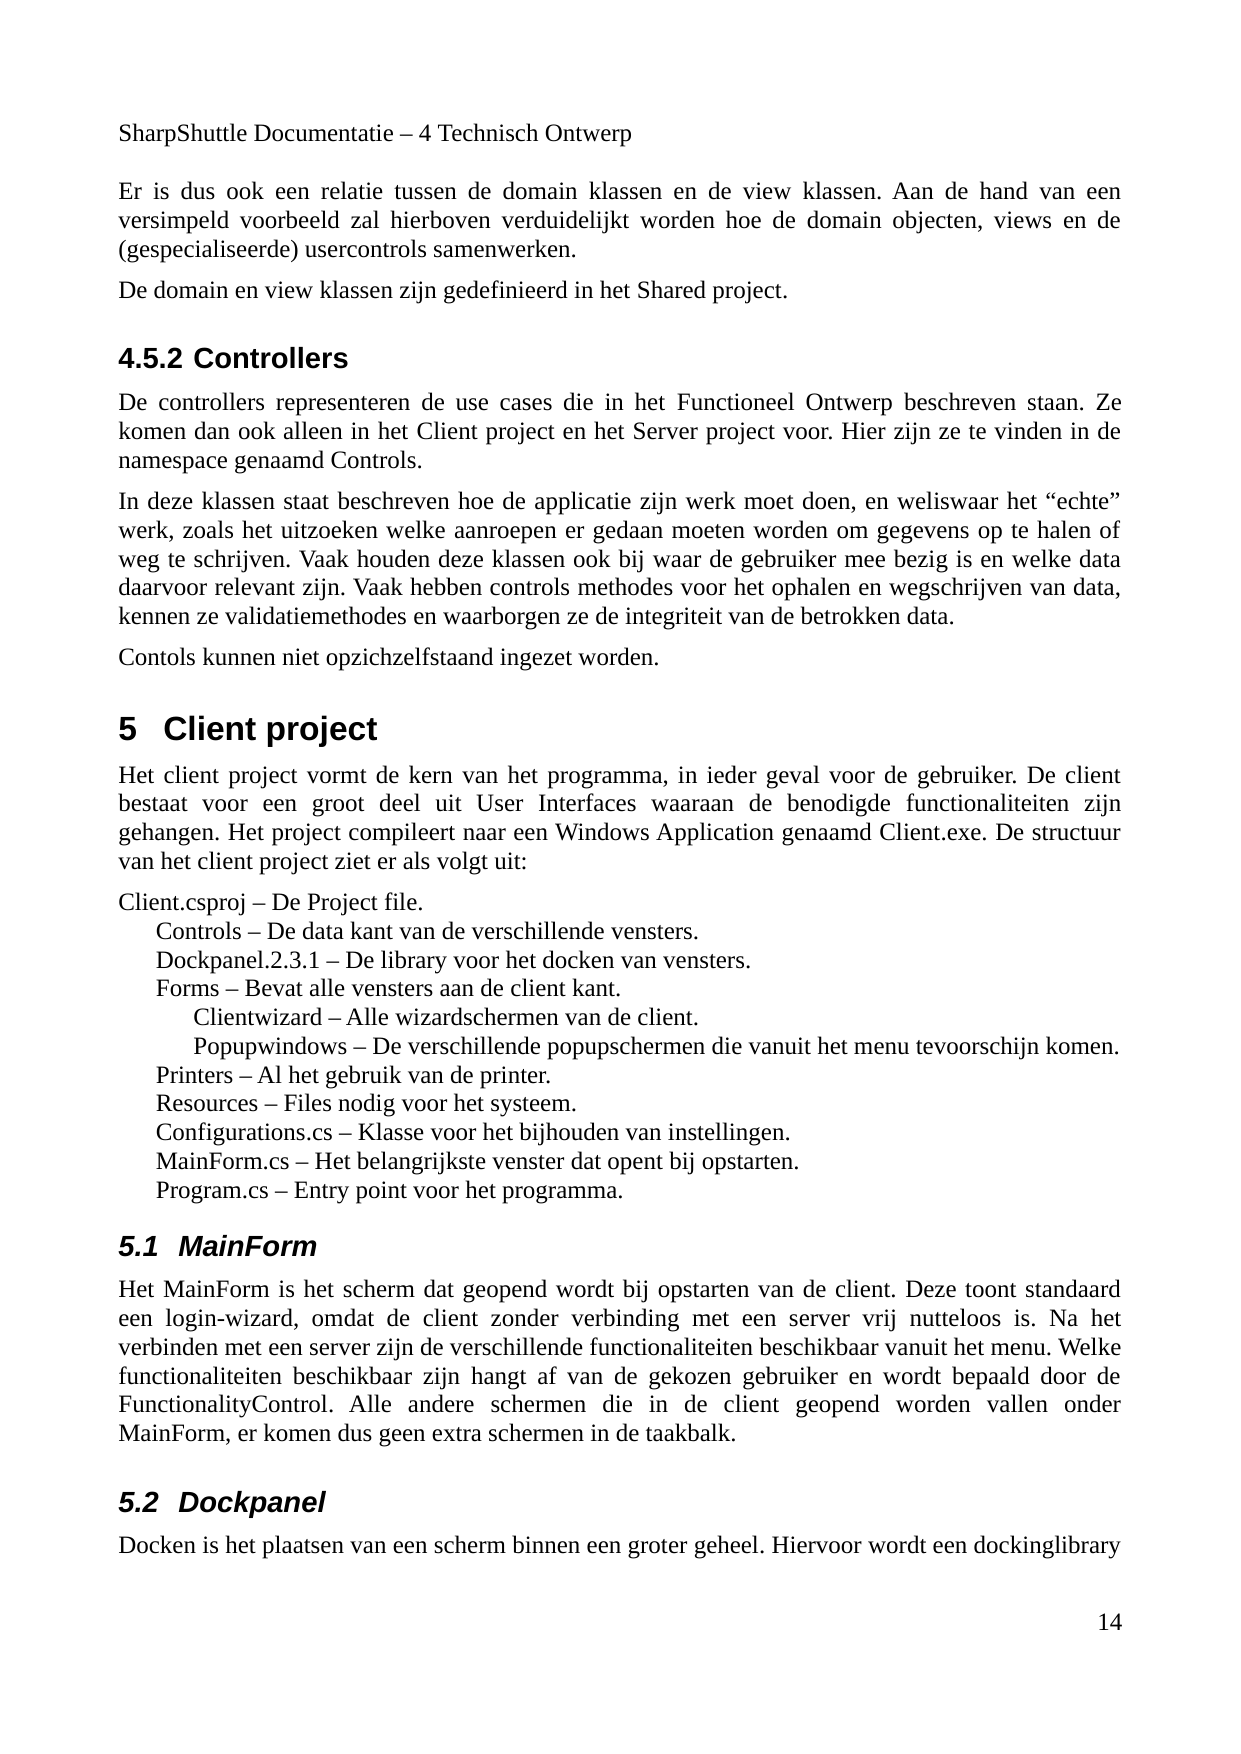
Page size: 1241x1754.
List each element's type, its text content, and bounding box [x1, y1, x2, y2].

text Resources – Files nodig voor het systeem. [156, 1088, 1122, 1117]
subtitle Dockpanel [118, 1484, 1122, 1518]
text De domain en view klassen zijn gedefinieerd in het Shared project. [118, 275, 1122, 304]
text Er is dus ook een relatie tussen de domain klassen en de view klassen. Aan de hand van een versimpeld voorbeeld zal hierboven verduidelijkt worden hoe de domain objecten, views en de (gespecialiseerde) usercontrols samenwerken. [118, 176, 1122, 263]
text Het client project vormt de kern van het programma, in ieder geval voor de gebruiker. De client bestaat voor een groot deel uit User Interfaces waaraan de benodigde functionaliteiten zijn gehangen. Het project compileert naar een Windows Application genaamd Client.exe. De structuur van het client project ziet er als volgt uit: [118, 760, 1122, 875]
text Client.csproj – De Project file. [118, 887, 1122, 916]
subtitle Controllers [118, 341, 1122, 375]
subtitle Client project [118, 709, 1122, 747]
text Controls – De data kant van de verschillende vensters. [156, 916, 1122, 945]
text Clientwizard – Alle wizardschermen van de client. [193, 1002, 1122, 1031]
text Forms – Bevat alle vensters aan de client kant. [156, 973, 1122, 1002]
text Het MainForm is het scherm dat geopend wordt bij opstarten van de client. Deze toont standaard een login-wizard, omdat de client zonder verbinding met een server vrij nutteloos is. Na het verbinden met een server zijn de verschillende functionaliteiten beschikbaar vanuit het menu. Welke functionaliteiten beschikbaar zijn hangt af van de gekozen gebruiker en wordt bepaald door de FunctionalityControl. Alle andere schermen die in de client geopend worden vallen onder MainForm, er komen dus geen extra schermen in de taakbalk. [118, 1274, 1122, 1447]
text In deze klassen staat beschreven hoe de applicatie zijn werk moet doen, en weliswaar het “echte” werk, zoals het uitzoeken welke aanroepen er gedaan moeten worden om gegevens op te halen of weg te schrijven. Vaak houden deze klassen ook bij waar de gebruiker mee bezig is en welke data daarvoor relevant zijn. Vaak hebben controls methodes voor het ophalen en wegschrijven van data, kennen ze validatiemethodes en waarborgen ze de integriteit van de betrokken data. [118, 486, 1122, 630]
text De controllers representeren de use cases die in het Functioneel Ontwerp beschreven staan. Ze komen dan ook alleen in het Client project en het Server project voor. Hier zijn ze te vinden in de namespace genaamd Controls. [118, 387, 1122, 474]
text Contols kunnen niet opzichzelfstaand ingezet worden. [118, 642, 1122, 671]
text Popupwindows – De verschillende popupschermen die vanuit het menu tevoorschijn komen. [193, 1031, 1122, 1060]
text Printers – Al het gebruik van de printer. [156, 1060, 1122, 1088]
subtitle MainForm [118, 1228, 1122, 1262]
text Configurations.cs – Klasse voor het bijhouden van instellingen. [156, 1117, 1122, 1146]
text Dockpanel.2.3.1 – De library voor het docken van vensters. [156, 945, 1122, 973]
text Program.cs – Entry point voor het programma. [156, 1175, 1122, 1203]
text MainForm.cs – Het belangrijkste venster dat opent bij opstarten. [156, 1146, 1122, 1175]
text Docken is het plaatsen van een scherm binnen een groter geheel. Hiervoor wordt een dockinglibrary [118, 1531, 1122, 1559]
